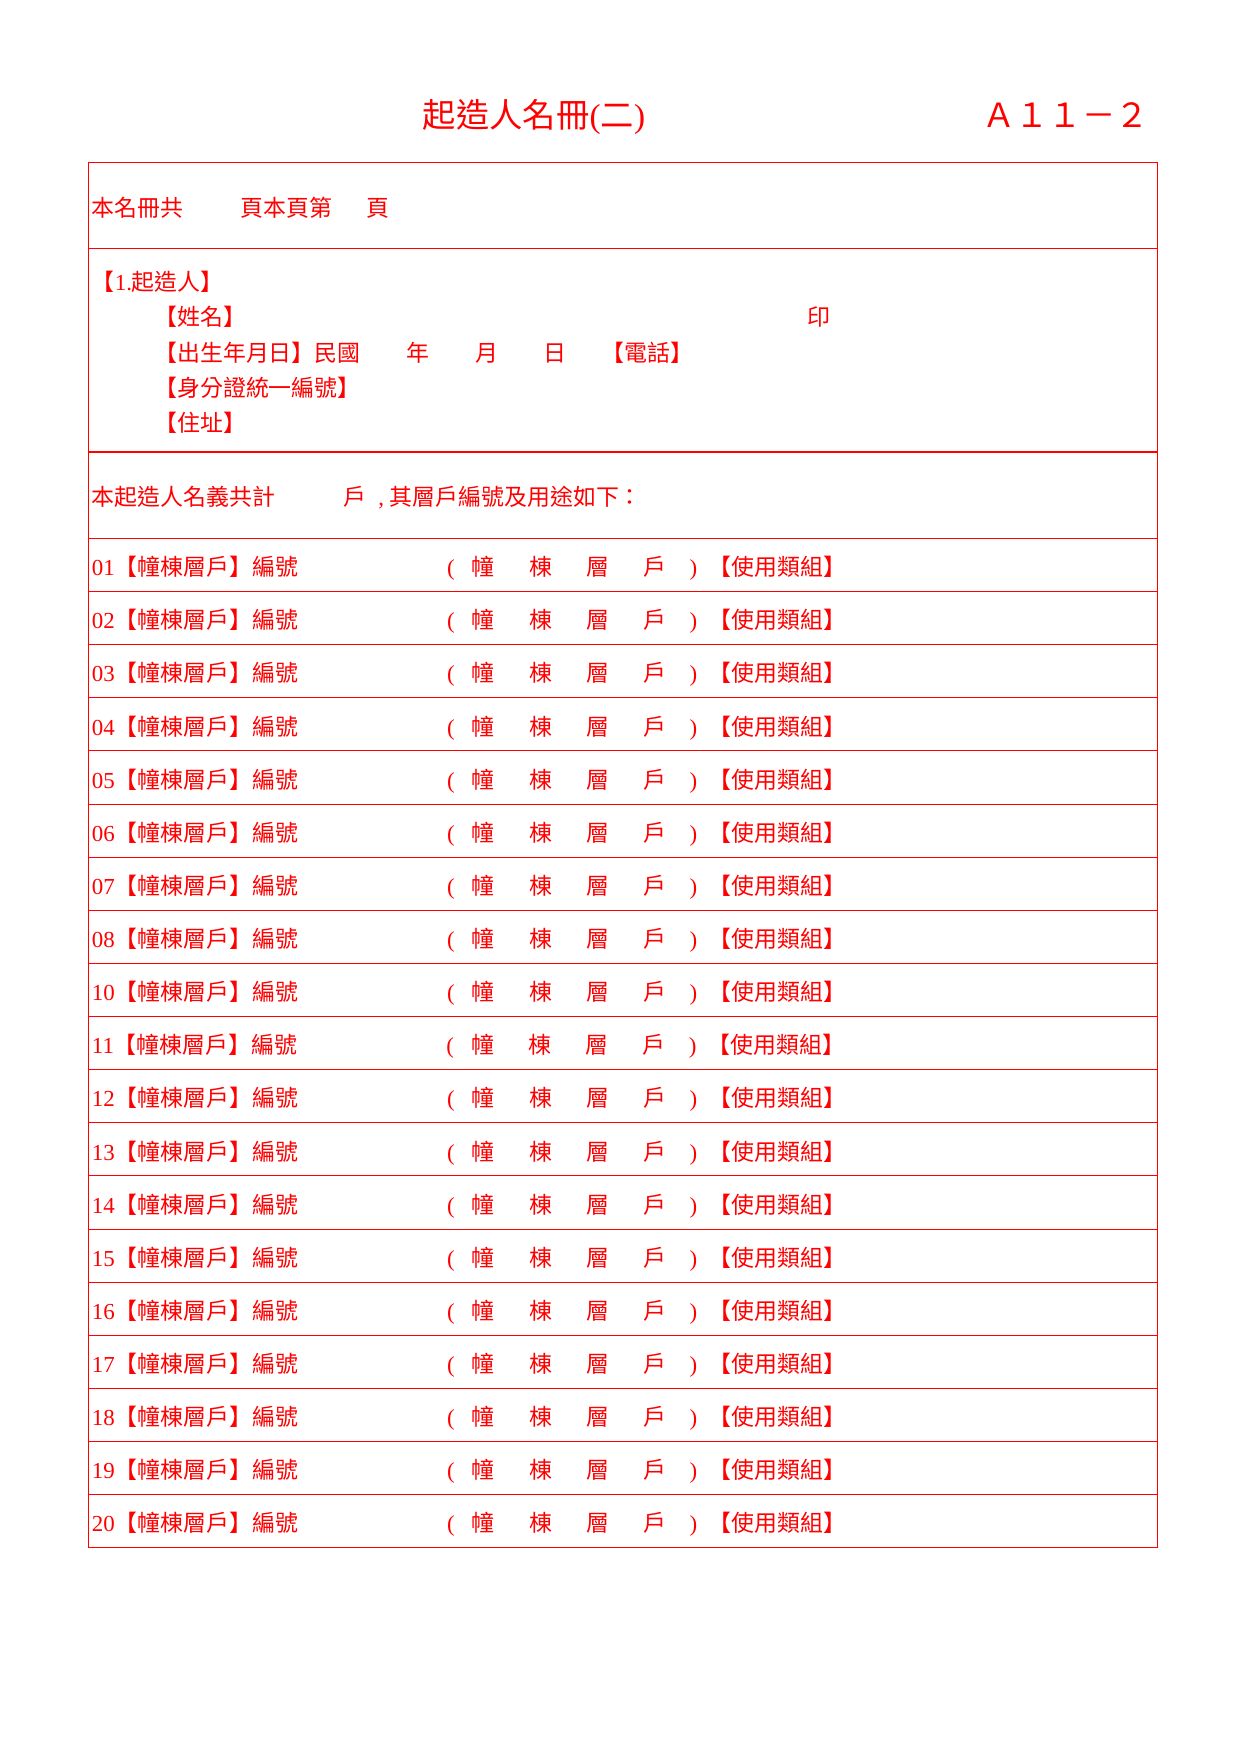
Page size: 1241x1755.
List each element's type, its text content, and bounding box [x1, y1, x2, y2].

table_cell 本起造人名義共計 戶 , 其層戶編號及用途如下： [89, 453, 1157, 538]
table_cell 18【幢棟層戶】編號 ( 幢 棟 層 戶 ) 【使用類組】 [89, 1389, 1157, 1441]
table_cell 03【幢棟層戶】編號 ( 幢 棟 層 戶 ) 【使用類組】 [89, 645, 1157, 697]
table_cell 11【幢棟層戶】編號 ( 幢 棟 層 戶 ) 【使用類組】 [89, 1017, 1157, 1069]
table_cell 04【幢棟層戶】編號 ( 幢 棟 層 戶 ) 【使用類組】 [89, 698, 1157, 750]
table_cell 06【幢棟層戶】編號 ( 幢 棟 層 戶 ) 【使用類組】 [89, 805, 1157, 857]
table_cell 08【幢棟層戶】編號 ( 幢 棟 層 戶 ) 【使用類組】 [89, 911, 1157, 963]
table_cell 16【幢棟層戶】編號 ( 幢 棟 層 戶 ) 【使用類組】 [89, 1283, 1157, 1335]
table_cell 【1.起造人】 【姓名】 印 【出生年月日】民國 年 月 日 【電話】 【身分證統一編號】 【住址】 [89, 249, 1157, 451]
table_header Ａ１１－２ [979, 89, 1157, 162]
table_cell 02【幢棟層戶】編號 ( 幢 棟 層 戶 ) 【使用類組】 [89, 592, 1157, 644]
table_cell 07【幢棟層戶】編號 ( 幢 棟 層 戶 ) 【使用類組】 [89, 858, 1157, 910]
table_header 起造人名冊(二) [89, 89, 979, 162]
table_cell 17【幢棟層戶】編號 ( 幢 棟 層 戶 ) 【使用類組】 [89, 1336, 1157, 1388]
table_cell 15【幢棟層戶】編號 ( 幢 棟 層 戶 ) 【使用類組】 [89, 1230, 1157, 1282]
table_cell 12【幢棟層戶】編號 ( 幢 棟 層 戶 ) 【使用類組】 [89, 1070, 1157, 1122]
table_cell 05【幢棟層戶】編號 ( 幢 棟 層 戶 ) 【使用類組】 [89, 751, 1157, 803]
table_cell 10【幢棟層戶】編號 ( 幢 棟 層 戶 ) 【使用類組】 [89, 964, 1157, 1016]
table_cell 本名冊共 頁本頁第 頁 [89, 163, 1157, 248]
table_cell 13【幢棟層戶】編號 ( 幢 棟 層 戶 ) 【使用類組】 [89, 1123, 1157, 1175]
table_cell 01【幢棟層戶】編號 ( 幢 棟 層 戶 ) 【使用類組】 [89, 539, 1157, 591]
table_cell 20【幢棟層戶】編號 ( 幢 棟 層 戶 ) 【使用類組】 [89, 1495, 1157, 1547]
table_cell 19【幢棟層戶】編號 ( 幢 棟 層 戶 ) 【使用類組】 [89, 1442, 1157, 1494]
table_cell 14【幢棟層戶】編號 ( 幢 棟 層 戶 ) 【使用類組】 [89, 1176, 1157, 1228]
